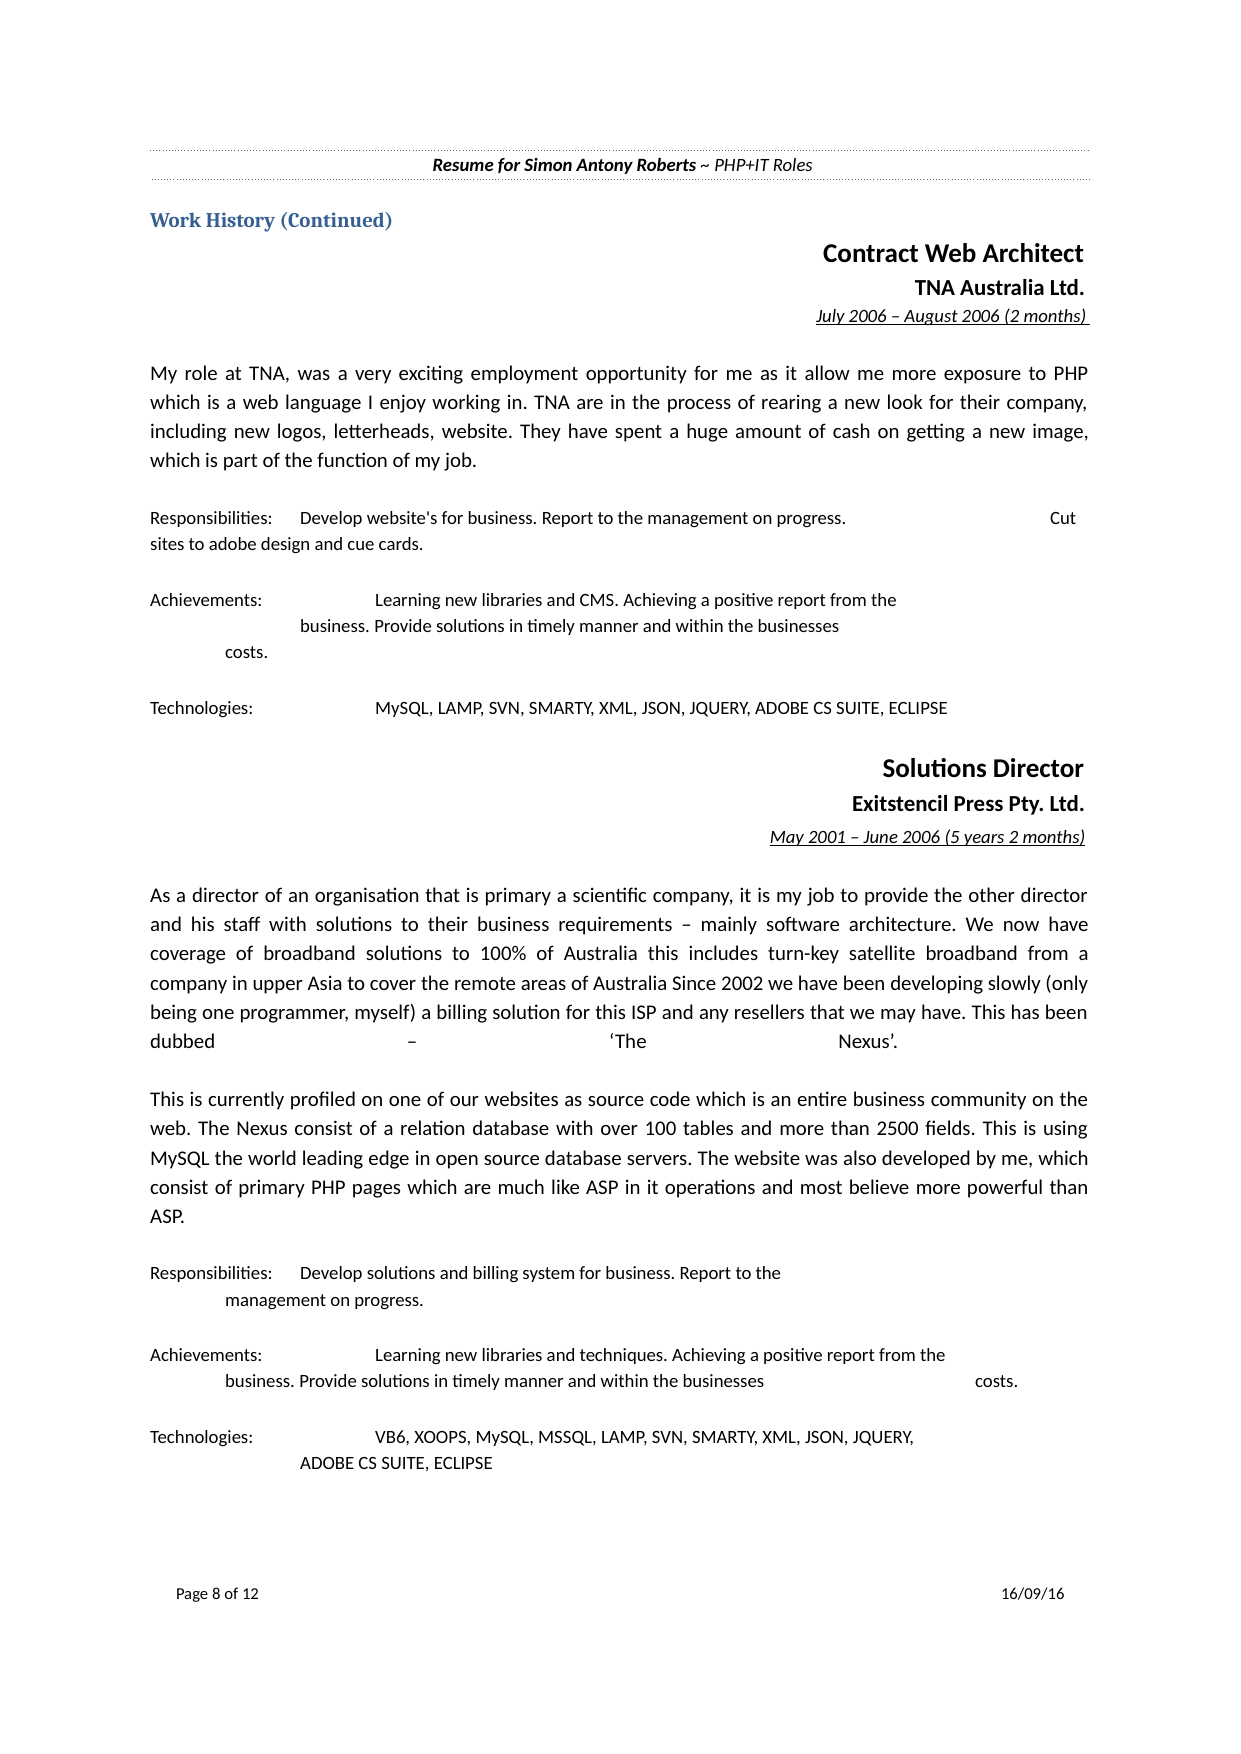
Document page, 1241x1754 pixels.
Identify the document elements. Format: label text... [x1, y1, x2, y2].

text Contract Web Architect TNA Australia Ltd. July 2006 – August 2006 (2 months) [150, 236, 1090, 327]
text Technologies: MySQL, LAMP, SVN, SMARTY, XML, JSON, JQUERY, ADOBE CS SUITE, ECLIPSE [150, 696, 1090, 719]
text Achievements: Learning new libraries and CMS. Achieving a positive report from the business. Provide solutions in timely manner and within the businesses costs. [150, 588, 1090, 663]
text Responsibilities: Develop website's for business. Report to the management on progress. Cut sites to adobe design and cue cards. [150, 506, 1090, 555]
text Solutions Director Exitstencil Press Pty. Ltd. May 2001 – June 2006 (5 years 2 months) [150, 752, 1090, 849]
text My role at TNA, was a very exciting employment opportunity for me as it allow me more exposure to PHP which is a web language I enjoy working in. TNA are in the process of rearing a new look for their company, including new logos, letterheads, website. They have spent a huge amount of cash on getting a new image, which is part of the function of my job. [150, 360, 1090, 473]
text Responsibilities: Develop solutions and billing system for business. Report to the management on progress. [150, 1261, 1090, 1311]
text As a director of an organisation that is primary a scientific company, it is my job to provide the other director and his staff with solutions to their business requirements – mainly software architecture. We now have coverage of broadband solutions to 100% of Australia this includes turn-key satellite broadband from a company in upper Asia to cover the remote areas of Australia Since 2002 we have been developing slowly (only being one programmer, myself) a billing solution for this ISP and any resellers that we may have. This has been dubbed – ‘The Nexus’. This is currently profiled on one of our websites as source code which is an entire business community on the web. The Nexus consist of a relation database with over 100 tables and more than 2500 fields. This is using MySQL the world leading edge in open source database servers. The website was also developed by me, which consist of primary PHP pages which are much like ASP in it operations and most believe more powerful than ASP. [150, 882, 1090, 1228]
text Achievements: Learning new libraries and techniques. Achieving a positive report from the business. Provide solutions in timely manner and within the businesses costs. [150, 1343, 1090, 1393]
subtitle Work History (Continued) [150, 208, 1090, 232]
text Technologies: VB6, XOOPS, MySQL, MSSQL, LAMP, SVN, SMARTY, XML, JSON, JQUERY, ADOBE CS SUITE, ECLIPSE [150, 1425, 1090, 1474]
